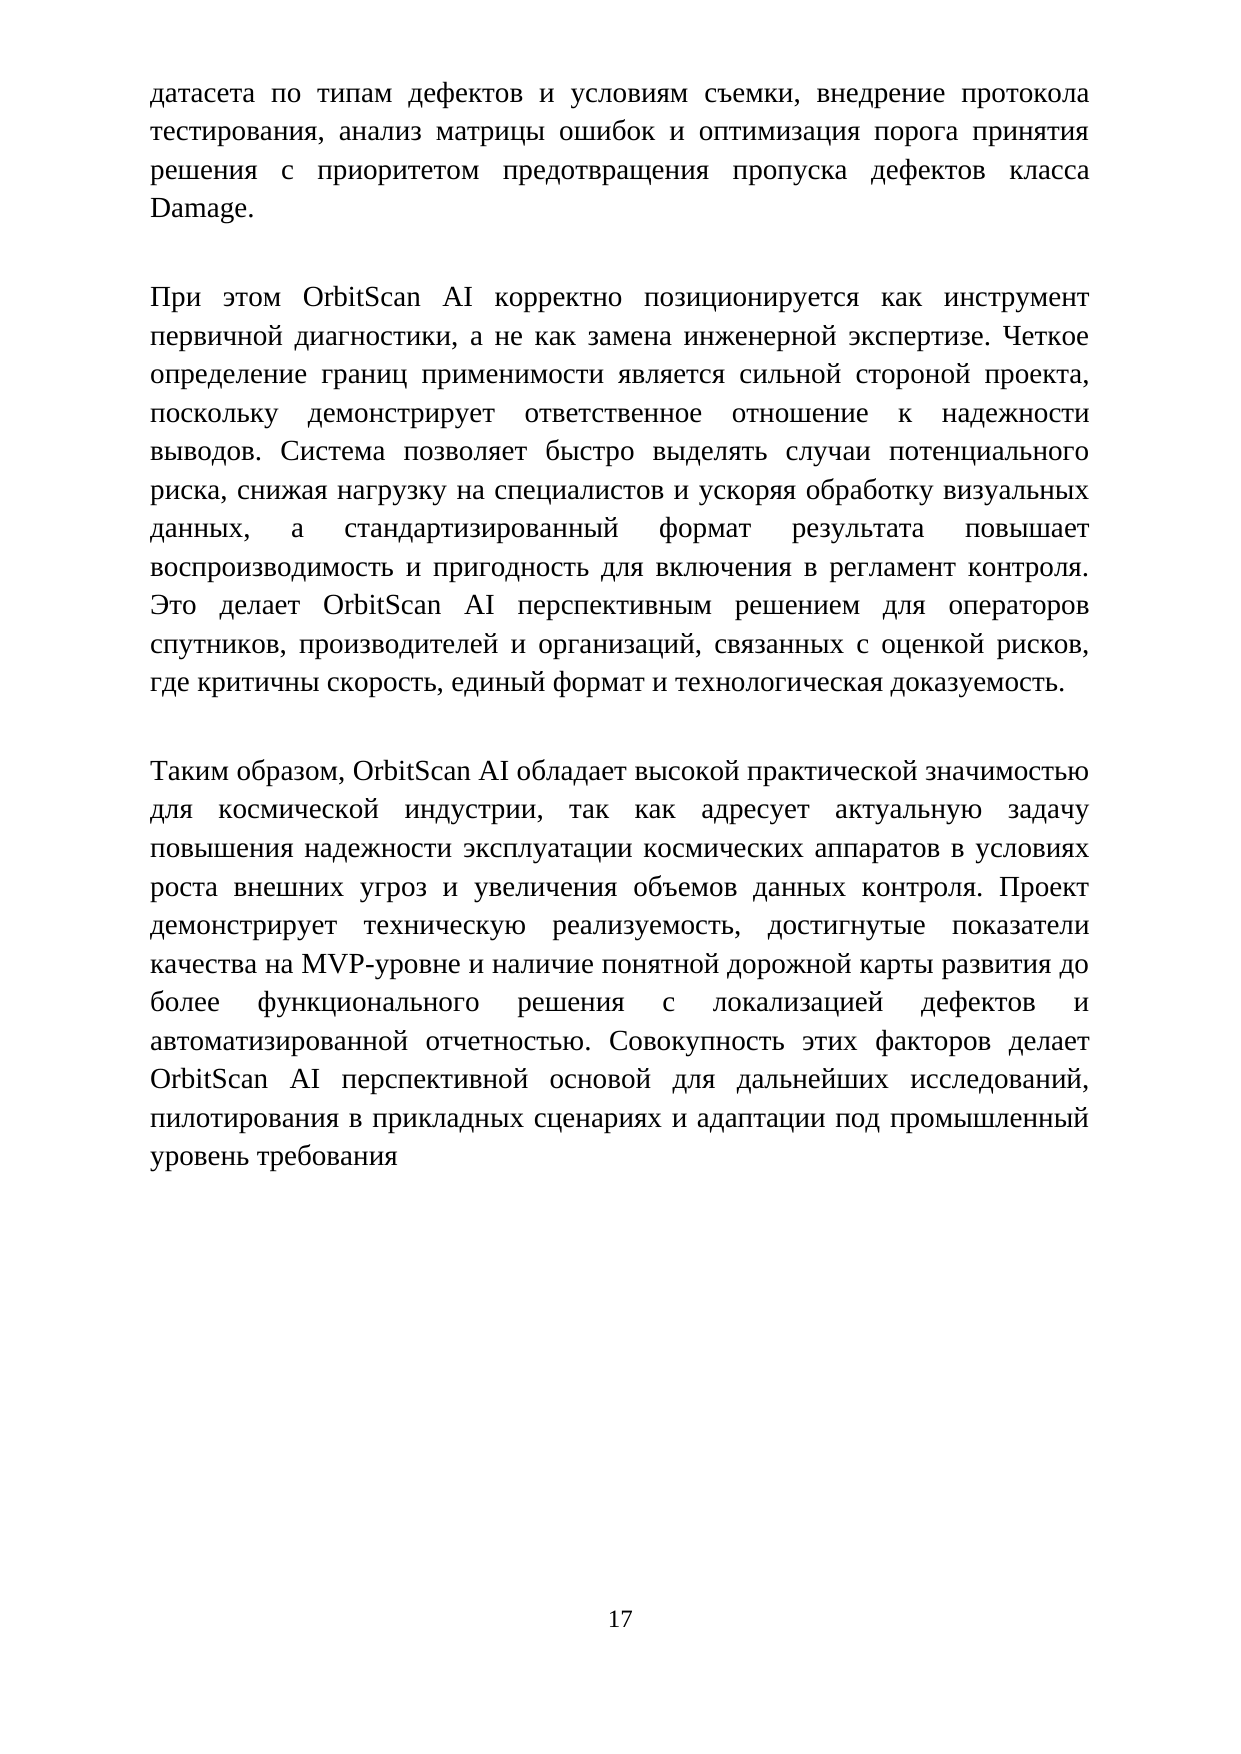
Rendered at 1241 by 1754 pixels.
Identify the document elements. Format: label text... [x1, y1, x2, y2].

text При этом OrbitScan AI корректно позиционируется как инструмент первичной диагностики, а не как замена инженерной экспертизе. Четкое определение границ применимости является сильной стороной проекта, поскольку демонстрирует ответственное отношение к надежности выводов. Система позволяет быстро выделять случаи потенциального риска, снижая нагрузку на специалистов и ускоряя обработку визуальных данных, а стандартизированный формат результата повышает воспроизводимость и пригодность для включения в регламент контроля. Это делает OrbitScan AI перспективным решением для операторов спутников, производителей и организаций, связанных с оценкой рисков, где критичны скорость, единый формат и технологическая доказуемость. [150, 279, 1090, 698]
text датасета по типам дефектов и условиям съемки, внедрение протокола тестирования, анализ матрицы ошибок и оптимизация порога принятия решения с приоритетом предотвращения пропуска дефектов класса Damage. [150, 75, 1090, 224]
text Таким образом, OrbitScan AI обладает высокой практической значимостью для космической индустрии, так как адресует актуальную задачу повышения надежности эксплуатации космических аппаратов в условиях роста внешних угроз и увеличения объемов данных контроля. Проект демонстрирует техническую реализуемость, достигнутые показатели качества на MVP‑уровне и наличие понятной дорожной карты развития до более функционального решения с локализацией дефектов и автоматизированной отчетностью. Совокупность этих факторов делает OrbitScan AI перспективной основой для дальнейших исследований, пилотирования в прикладных сценариях и адаптации под промышленный уровень требования [150, 753, 1090, 1172]
